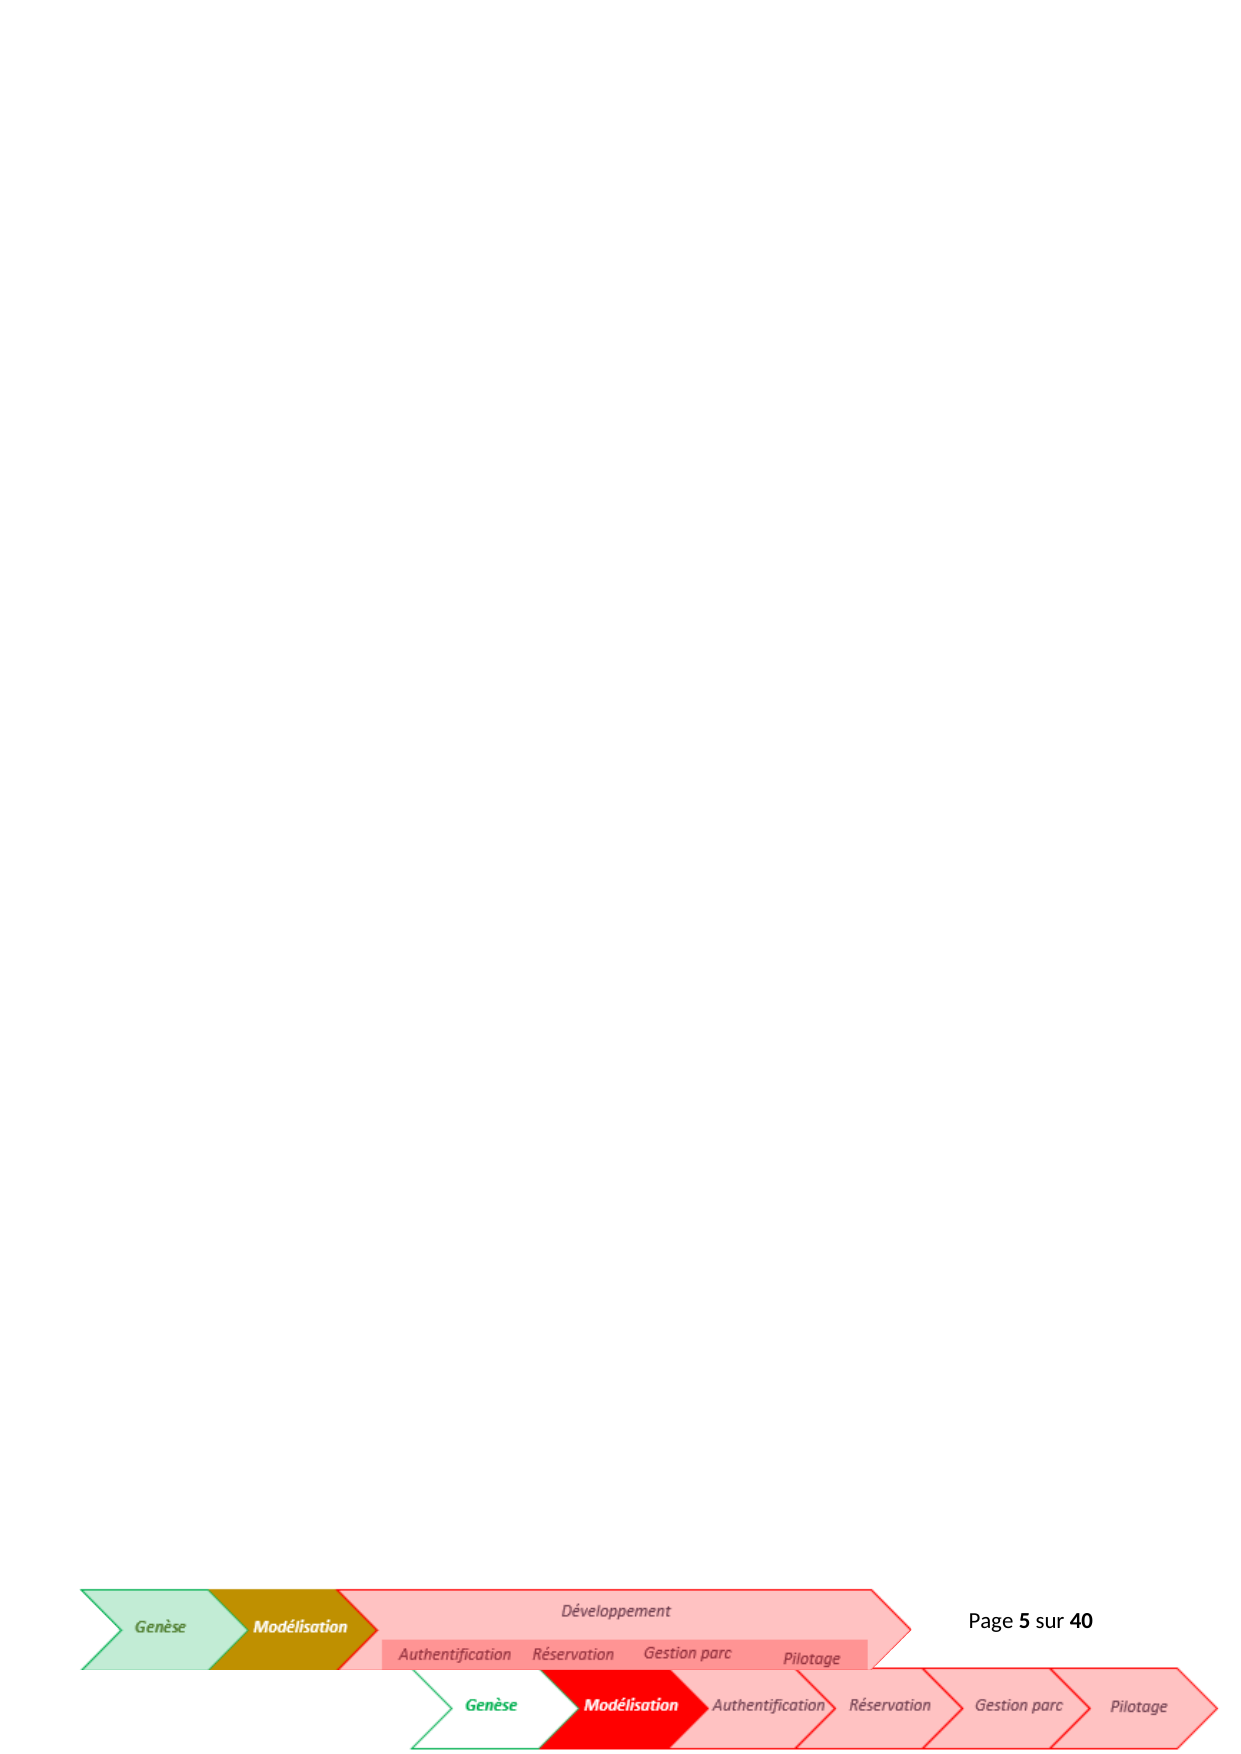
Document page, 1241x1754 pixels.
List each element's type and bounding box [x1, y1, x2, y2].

picture [404, 1662, 1221, 1754]
